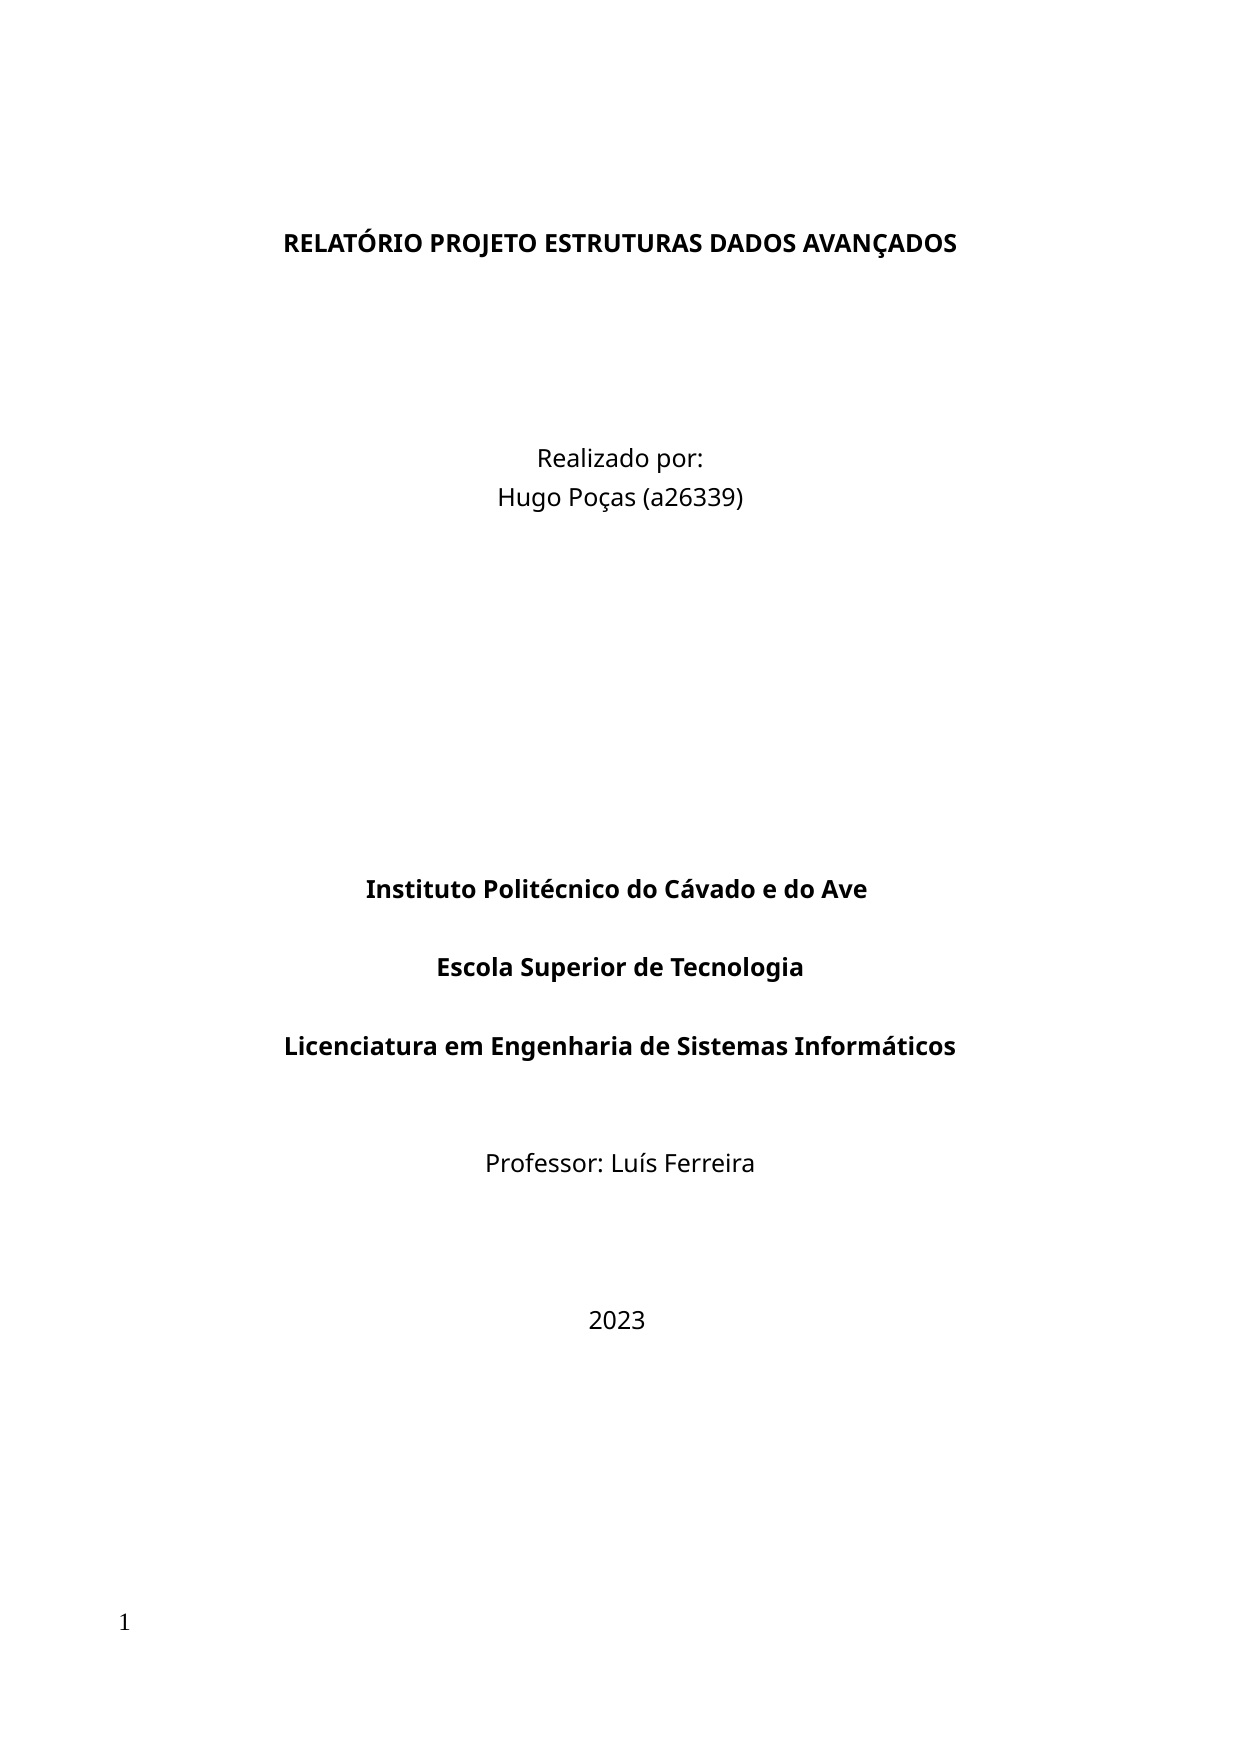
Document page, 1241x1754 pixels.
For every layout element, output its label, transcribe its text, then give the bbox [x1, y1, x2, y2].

text Instituto Politécnico do Cávado e do Ave [118, 871, 1122, 906]
text Hugo Poças (a26339) [118, 480, 1122, 514]
text Licenciatura em Engenharia de Sistemas Informáticos [118, 1028, 1122, 1062]
text Professor: Luís Ferreira [118, 1146, 1122, 1180]
text RELATÓRIO PROJETO ESTRUTURAS DADOS AVANÇADOS [118, 226, 1122, 260]
text Realizado por: [118, 441, 1122, 475]
text Escola Superior de Tecnologia [118, 950, 1122, 984]
text 2023 [118, 1302, 1122, 1336]
